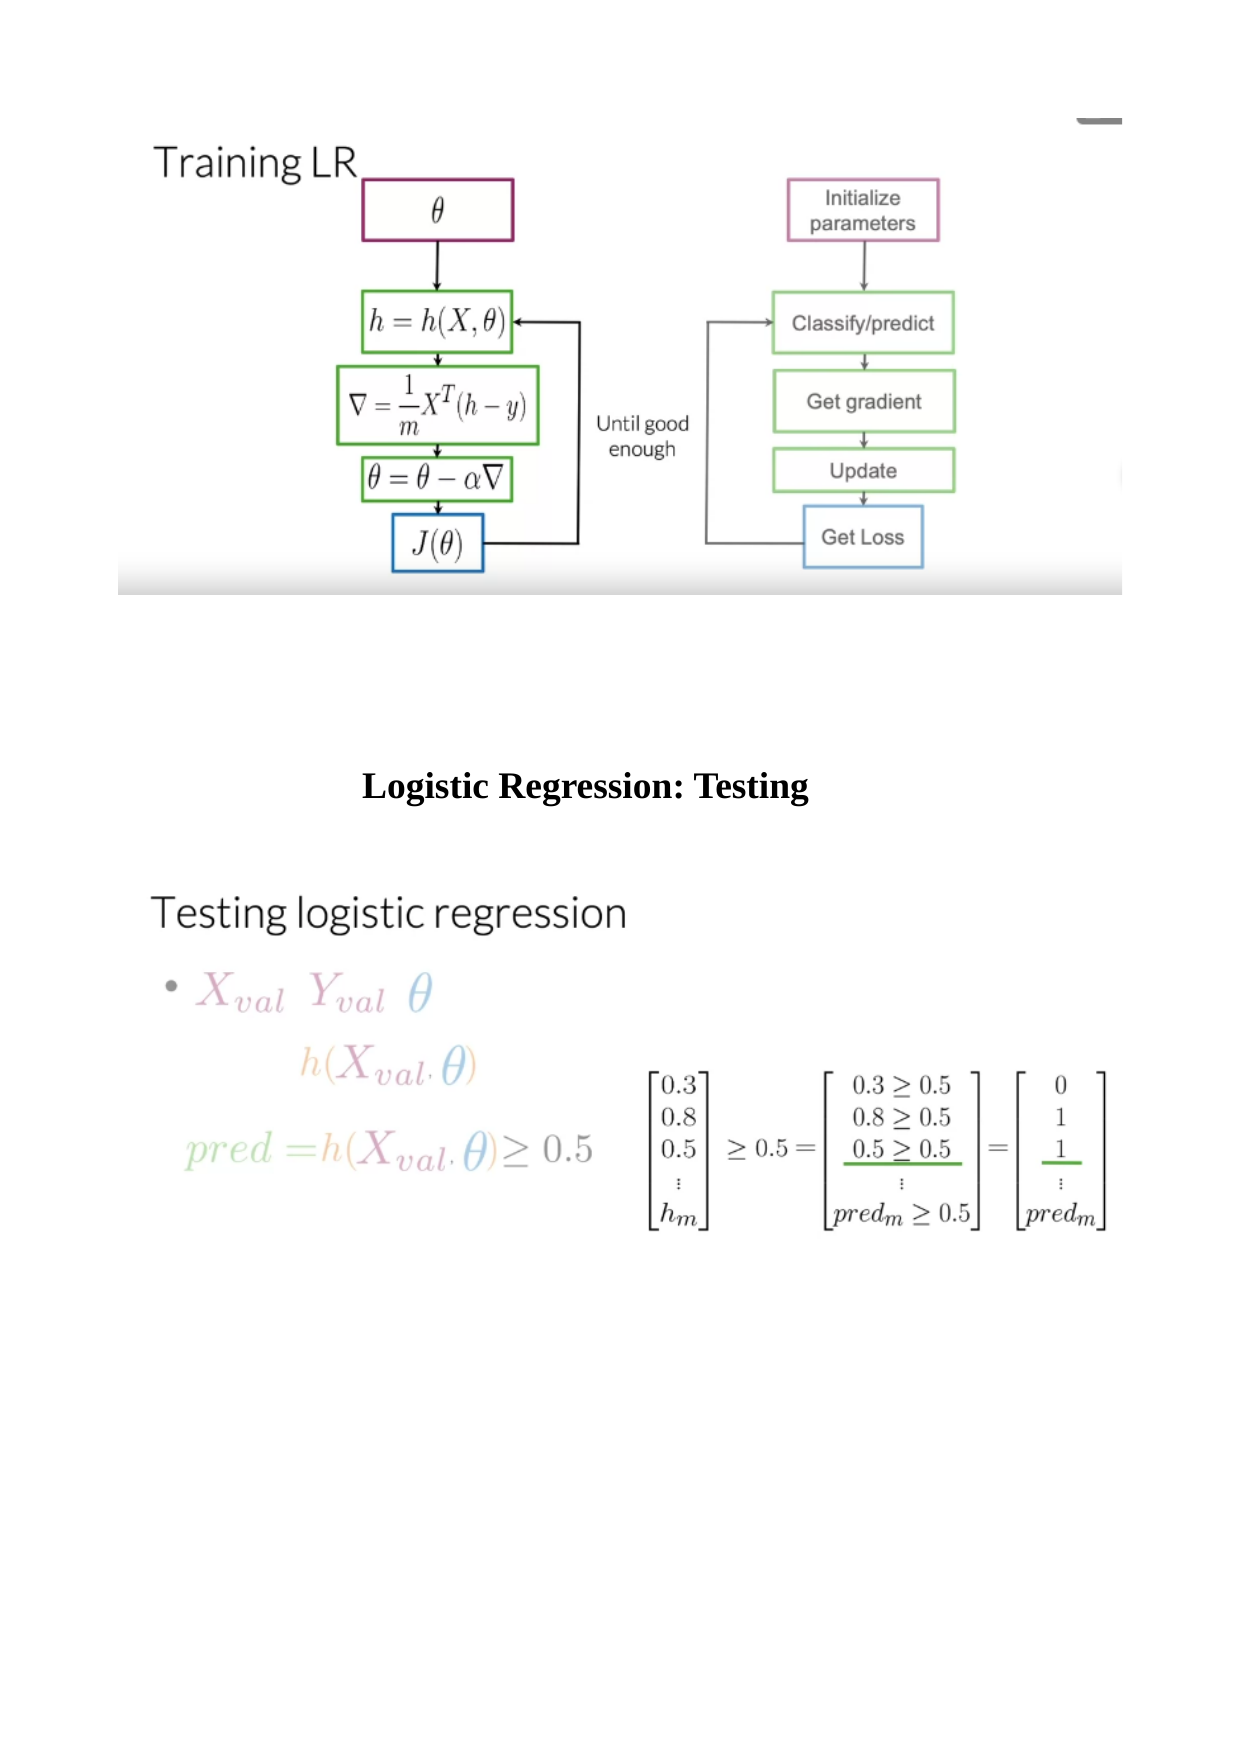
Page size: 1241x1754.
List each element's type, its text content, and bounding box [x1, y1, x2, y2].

picture [118, 118, 1123, 595]
subtitle Logistic Regression: Testing [118, 764, 1122, 807]
picture [118, 876, 1123, 1251]
